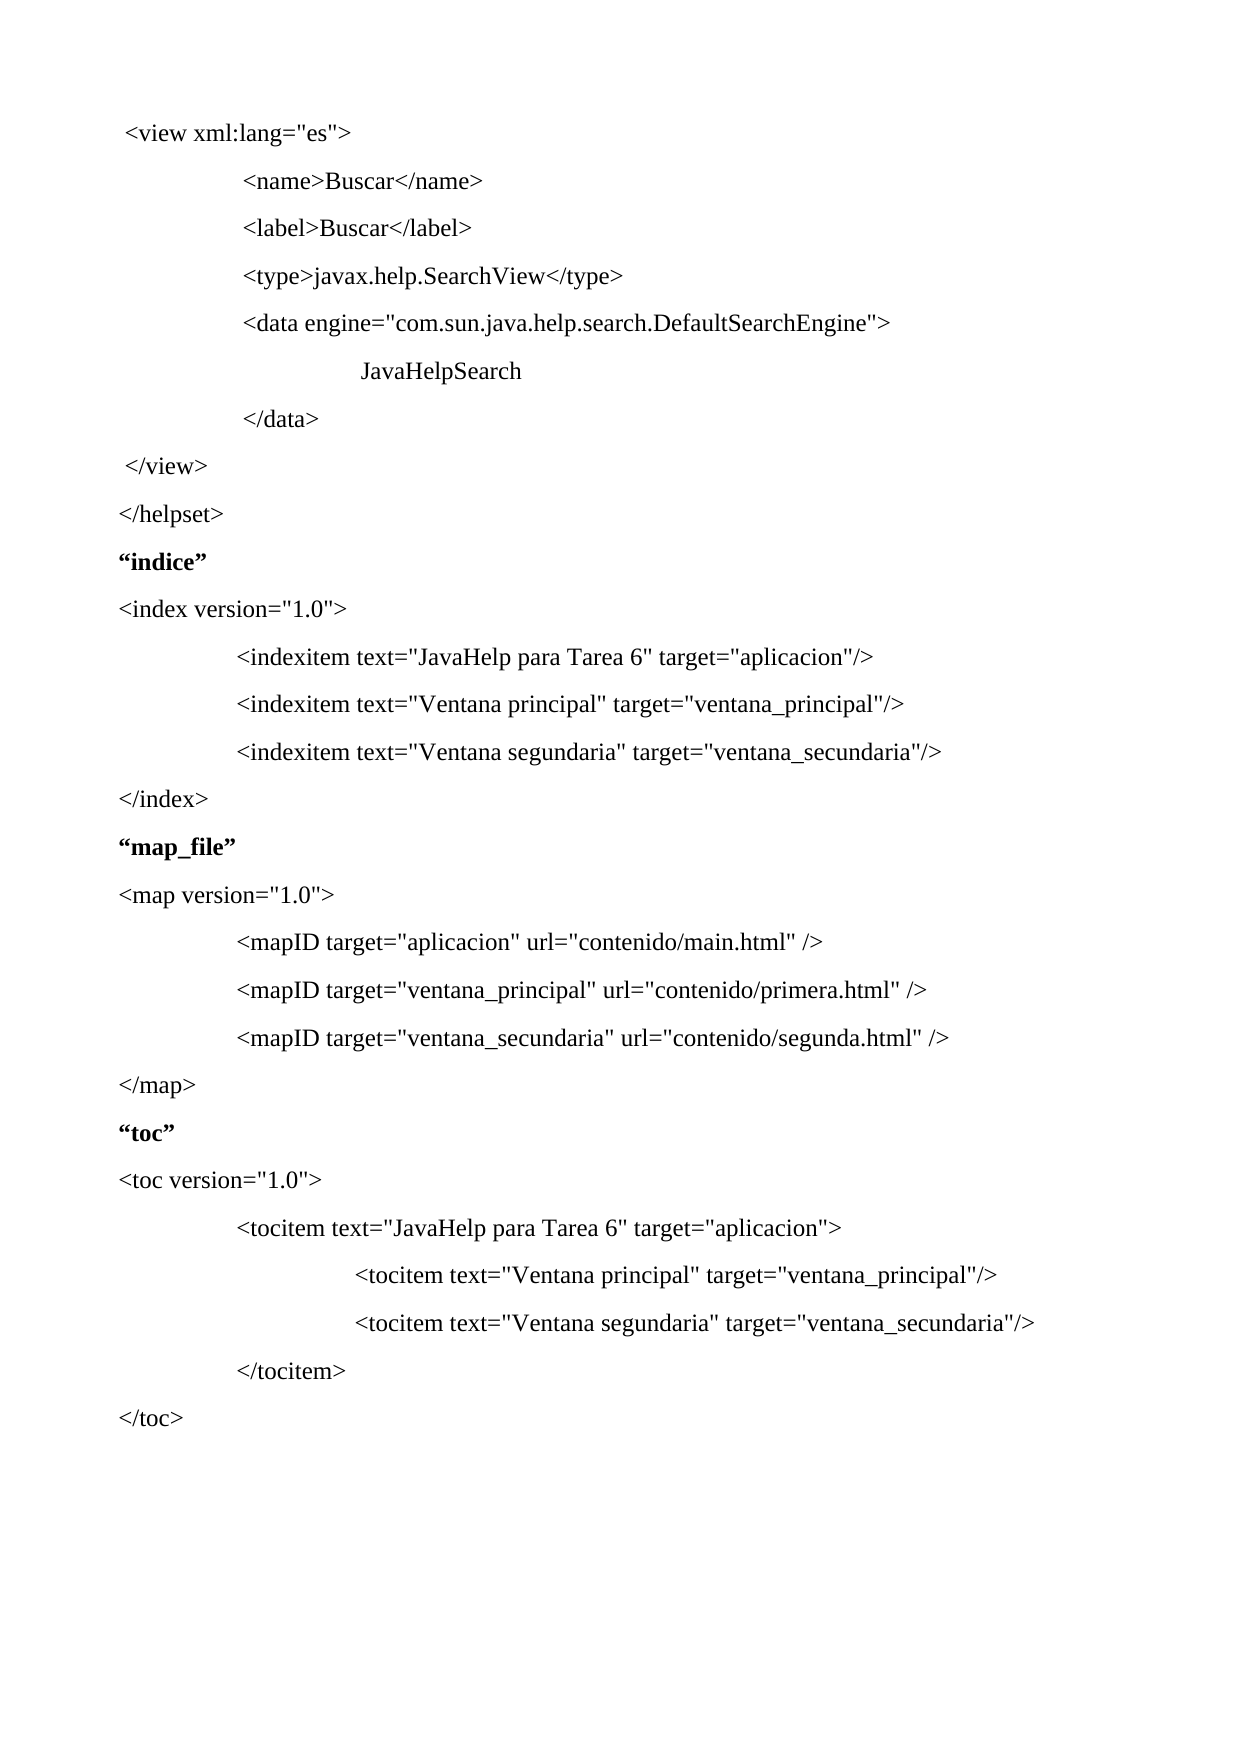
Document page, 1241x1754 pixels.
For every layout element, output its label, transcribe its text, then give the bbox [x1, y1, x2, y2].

text “indice” [118, 547, 1122, 575]
text <indexitem text="Ventana principal" target="ventana_principal"/> [118, 689, 1122, 718]
text “toc” [118, 1118, 1122, 1147]
text <toc version="1.0"> [118, 1165, 1122, 1194]
text <label>Buscar</label> [118, 213, 1122, 242]
text <mapID target="aplicacion" url="contenido/main.html" /> [118, 927, 1122, 956]
text <data engine="com.sun.java.help.search.DefaultSearchEngine"> [118, 308, 1122, 337]
text <indexitem text="Ventana segundaria" target="ventana_secundaria"/> [118, 737, 1122, 766]
text </tocitem> [118, 1356, 1122, 1384]
text <mapID target="ventana_principal" url="contenido/primera.html" /> [118, 975, 1122, 1004]
text <tocitem text="JavaHelp para Tarea 6" target="aplicacion"> [118, 1213, 1122, 1242]
text <map version="1.0"> [118, 880, 1122, 908]
text <name>Buscar</name> [118, 166, 1122, 194]
text <tocitem text="Ventana principal" target="ventana_principal"/> [118, 1261, 1122, 1289]
text </helpset> [118, 499, 1122, 528]
text </data> [118, 404, 1122, 432]
text <indexitem text="JavaHelp para Tarea 6" target="aplicacion"/> [118, 642, 1122, 671]
text <type>javax.help.SearchView</type> [118, 261, 1122, 290]
text <mapID target="ventana_secundaria" url="contenido/segunda.html" /> [118, 1023, 1122, 1051]
text JavaHelpSearch [118, 356, 1122, 385]
text <view xml:lang="es"> [118, 118, 1122, 147]
text </index> [118, 784, 1122, 813]
text <index version="1.0"> [118, 594, 1122, 623]
text </view> [118, 451, 1122, 480]
text <tocitem text="Ventana segundaria" target="ventana_secundaria"/> [118, 1308, 1122, 1337]
text </toc> [118, 1403, 1122, 1432]
text “map_file” [118, 832, 1122, 861]
text </map> [118, 1070, 1122, 1099]
